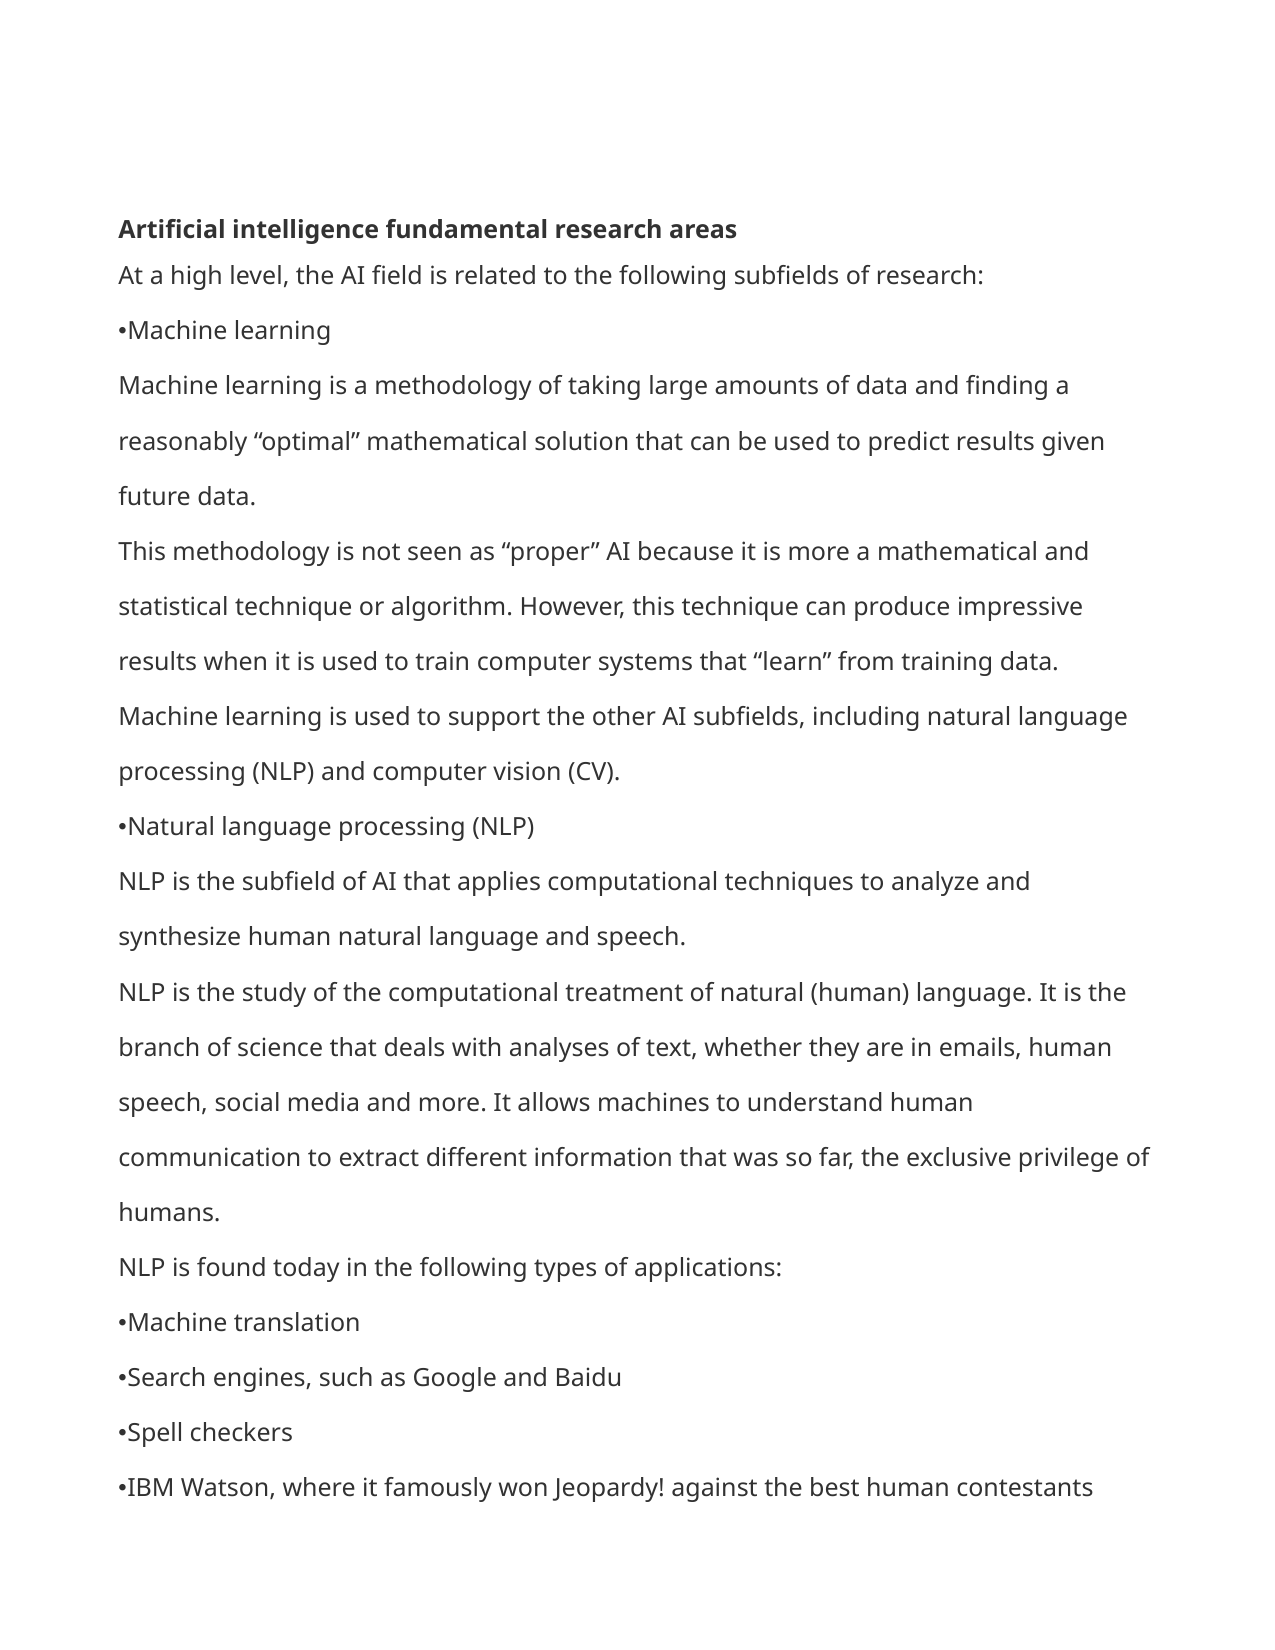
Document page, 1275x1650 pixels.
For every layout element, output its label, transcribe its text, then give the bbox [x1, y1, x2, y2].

list IBM Watson, where it famously won Jeopardy! against the best human contestants [118, 1470, 1157, 1504]
list Natural language processing (NLP) [118, 809, 1157, 843]
list NLP is the study of the computational treatment of natural (human) language. It is the branch of science that deals with analyses of text, whether they are in emails, human speech, social media and more. It allows machines to understand human communication to extract different information that was so far, the exclusive privilege of humans. [118, 974, 1157, 1229]
list Machine learning [118, 313, 1157, 347]
list Machine learning is used to support the other AI subfields, including natural language processing (NLP) and computer vision (CV). [118, 699, 1157, 788]
list Machine learning is a methodology of taking large amounts of data and finding a reasonably “optimal” mathematical solution that can be used to predict results given future data. [118, 368, 1157, 512]
text At a high level, the AI field is related to the following subfields of research: [118, 258, 1157, 292]
list Machine translation [118, 1305, 1157, 1339]
list Spell checkers [118, 1415, 1157, 1449]
list This methodology is not seen as “proper” AI because it is more a mathematical and statistical technique or algorithm. However, this technique can produce impressive results when it is used to train computer systems that “learn” from training data. [118, 533, 1157, 678]
list Search engines, such as Google and Baidu [118, 1360, 1157, 1394]
list NLP is the subfield of AI that applies computational techniques to analyze and synthesize human natural language and speech. [118, 864, 1157, 953]
list NLP is found today in the following types of applications: [118, 1250, 1157, 1284]
subtitle Artificial intelligence fundamental research areas [118, 211, 1157, 245]
